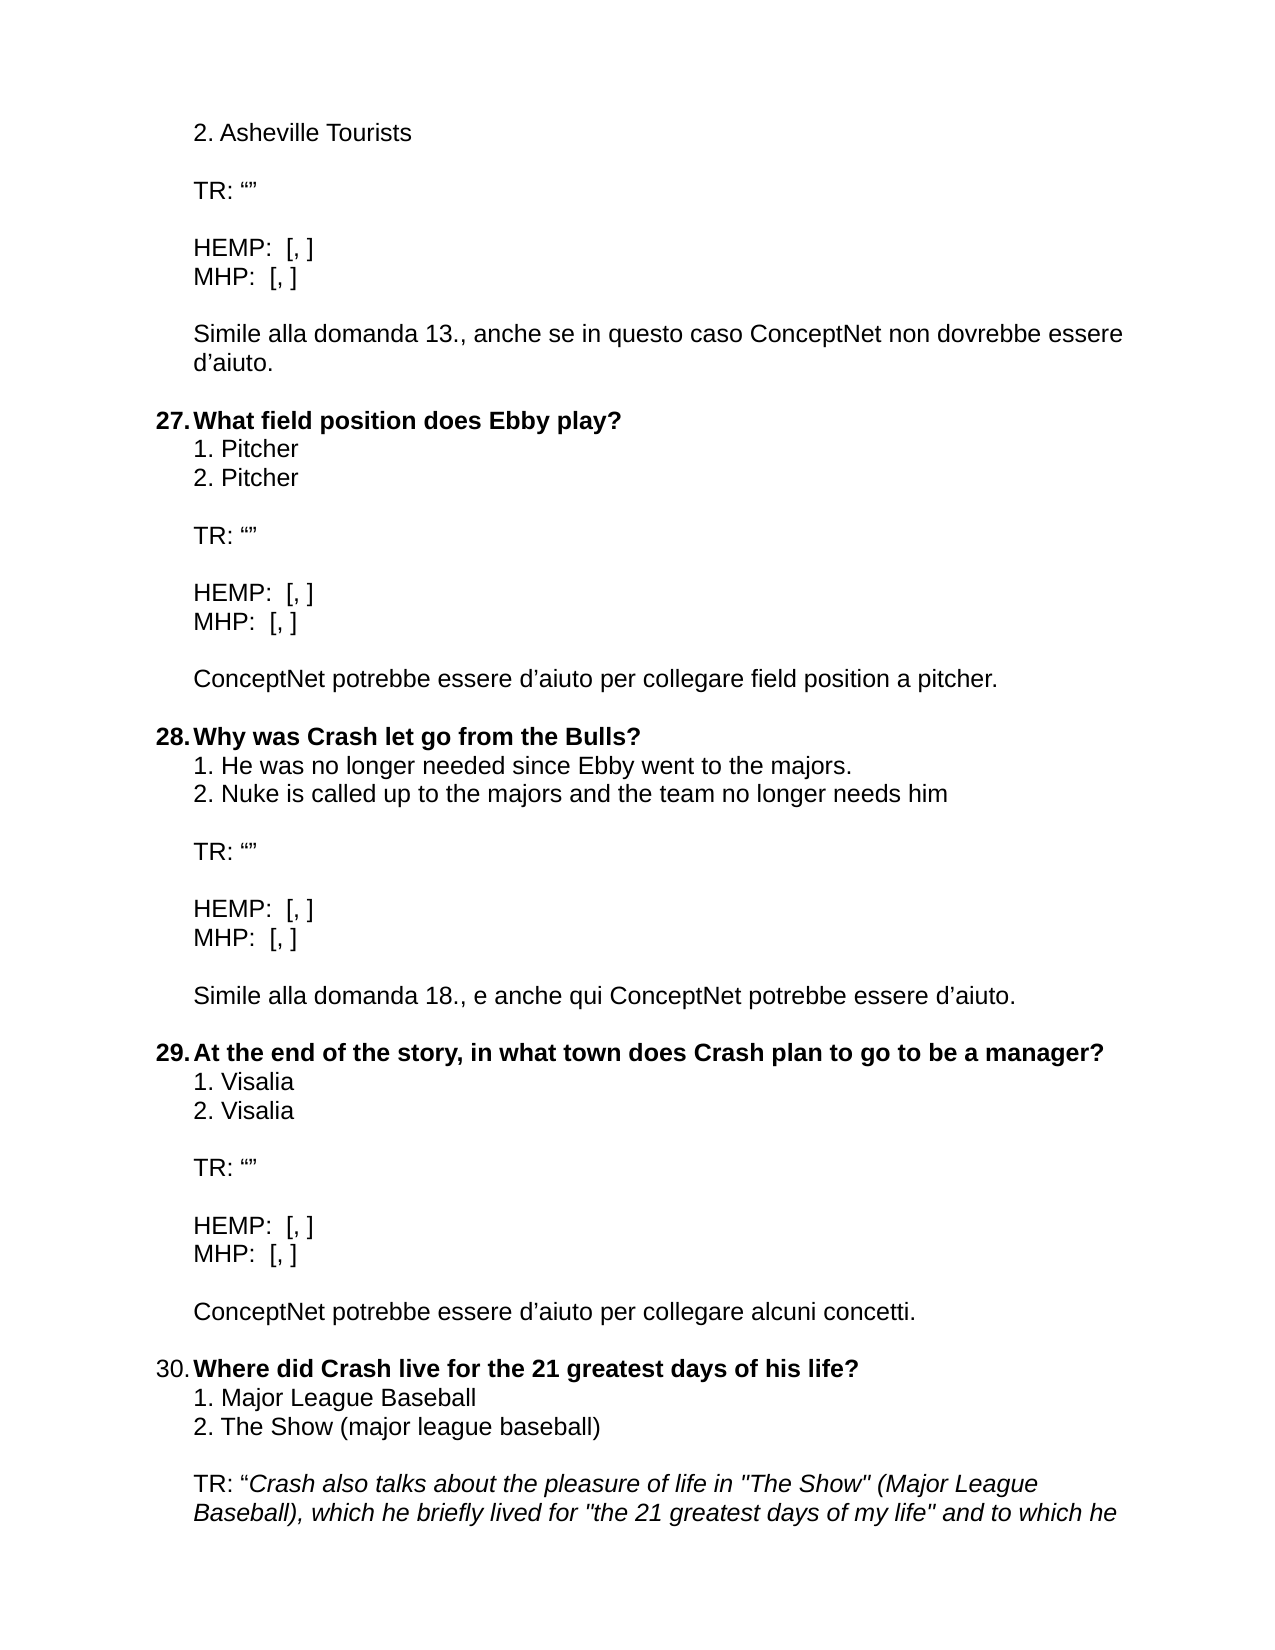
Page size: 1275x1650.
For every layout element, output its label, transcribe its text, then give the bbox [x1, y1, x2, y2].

list Where did Crash live for the 21 greatest days of his life? 1. Major League Baseball 2. The Show (major league baseball) TR: “Crash also talks about the pleasure of life in "The Show" (Major League Baseball), which he briefly lived for "the 21 greatest days of my life" and to which he [156, 1354, 1157, 1527]
list 2. Asheville Tourists TR: “” HEMP: [, ] MHP: [, ] Simile alla domanda 13., anche se in questo caso ConceptNet non dovrebbe essere d’aiuto. [156, 118, 1157, 406]
list What field position does Ebby play? 1. Pitcher 2. Pitcher TR: “” HEMP: [, ] MHP: [, ] ConceptNet potrebbe essere d’aiuto per collegare field position a pitcher. [156, 406, 1157, 722]
list Why was Crash let go from the Bulls? 1. He was no longer needed since Ebby went to the majors. 2. Nuke is called up to the majors and the team no longer needs him TR: “” HEMP: [, ] MHP: [, ] Simile alla domanda 18., e anche qui ConceptNet potrebbe essere d’aiuto. [156, 722, 1157, 1038]
list At the end of the story, in what town does Crash plan to go to be a manager? 1. Visalia 2. Visalia TR: “” HEMP: [, ] MHP: [, ] ConceptNet potrebbe essere d’aiuto per collegare alcuni concetti. [156, 1038, 1157, 1354]
